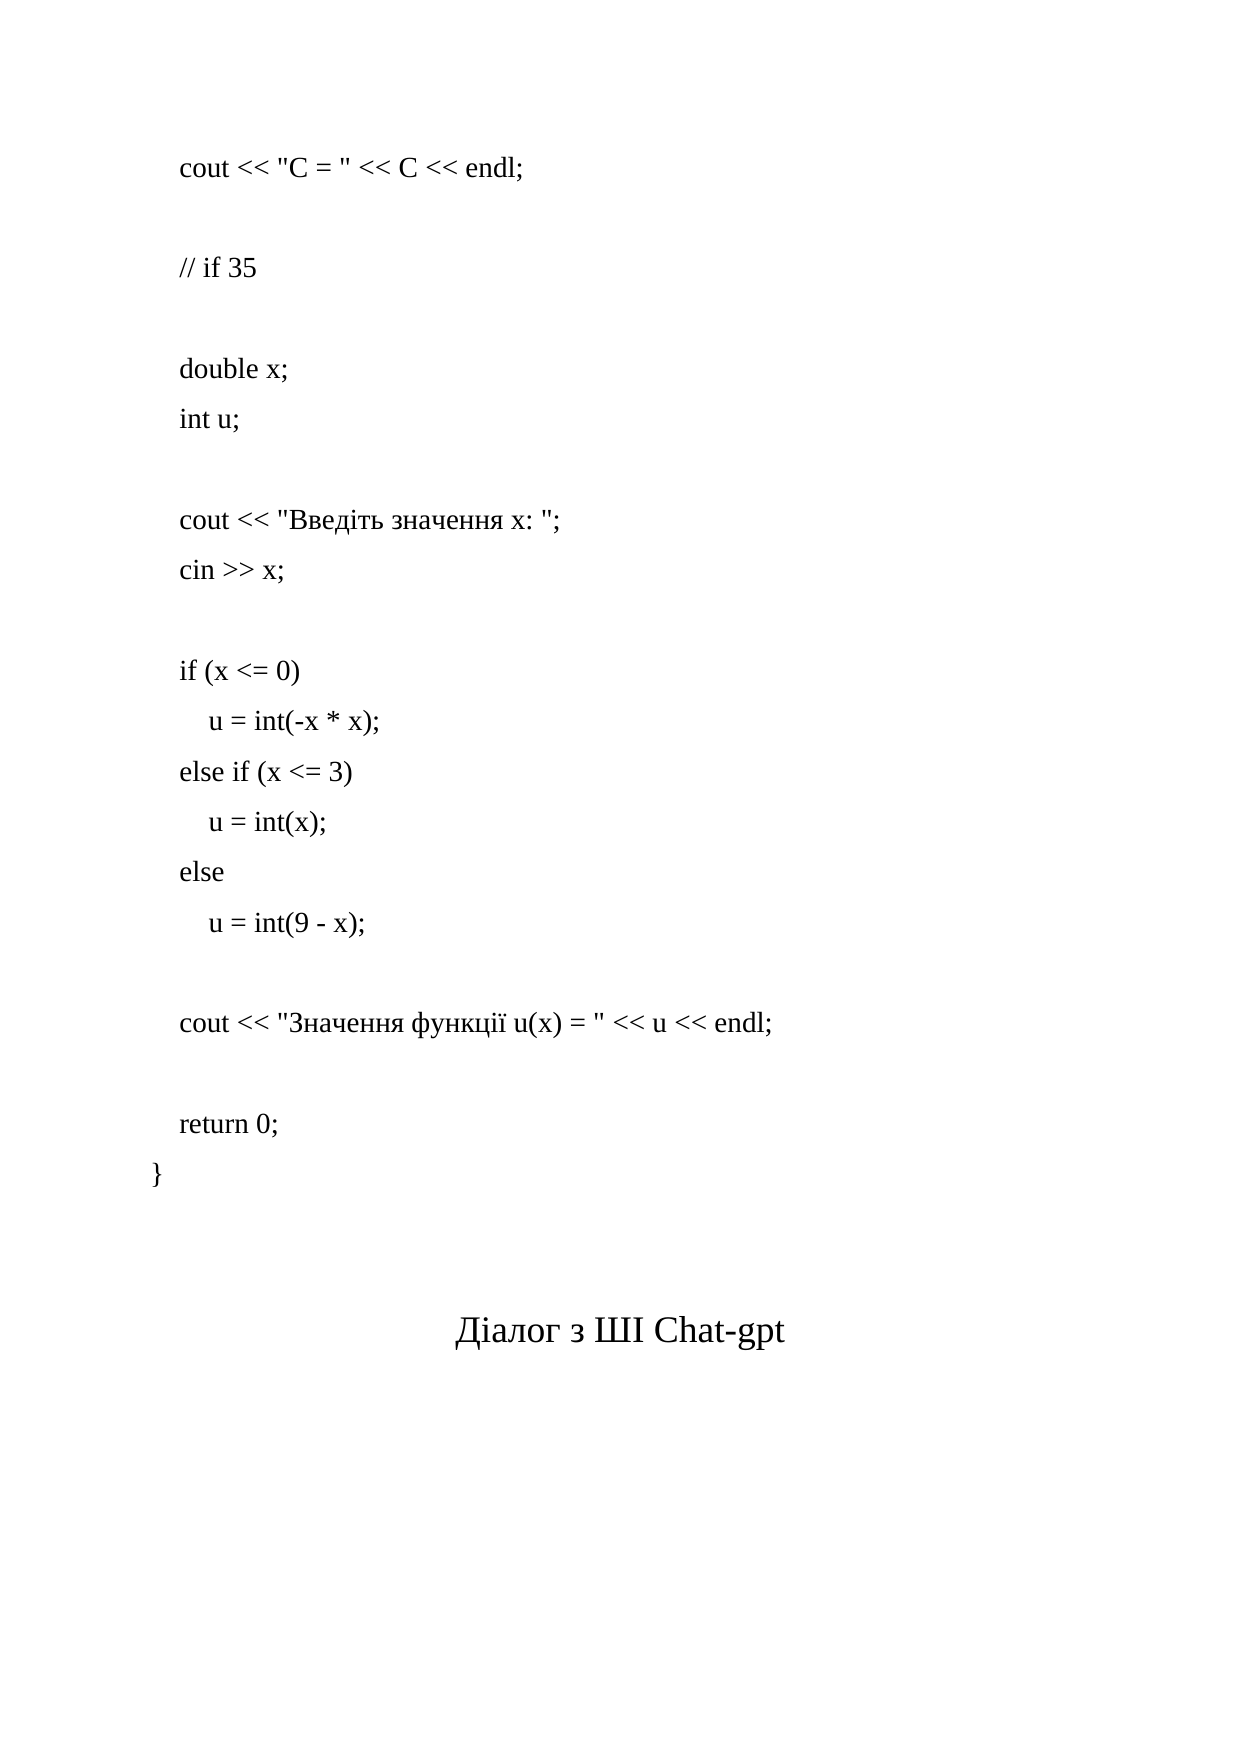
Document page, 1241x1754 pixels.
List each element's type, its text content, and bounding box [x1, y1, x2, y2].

text u = int(9 - x); [150, 905, 1090, 938]
text else [150, 854, 1090, 888]
text } [150, 1156, 1090, 1190]
text u = int(x); [150, 804, 1090, 838]
text int u; [150, 402, 1090, 435]
text if (x <= 0) [150, 653, 1090, 687]
text // if 35 [150, 251, 1090, 284]
text else if (x <= 3) [150, 754, 1090, 787]
text u = int(-x * x); [150, 703, 1090, 737]
text cout << "C = " << C << endl; [150, 150, 1090, 183]
text cout << "Значення функції u(x) = " << u << endl; [150, 1005, 1090, 1039]
text cin >> x; [150, 552, 1090, 586]
text double x; [150, 351, 1090, 385]
text return 0; [150, 1106, 1090, 1139]
text cout << "Введіть значення x: "; [150, 502, 1090, 536]
text Діалог з ШI Chat-gpt [150, 1307, 1090, 1350]
